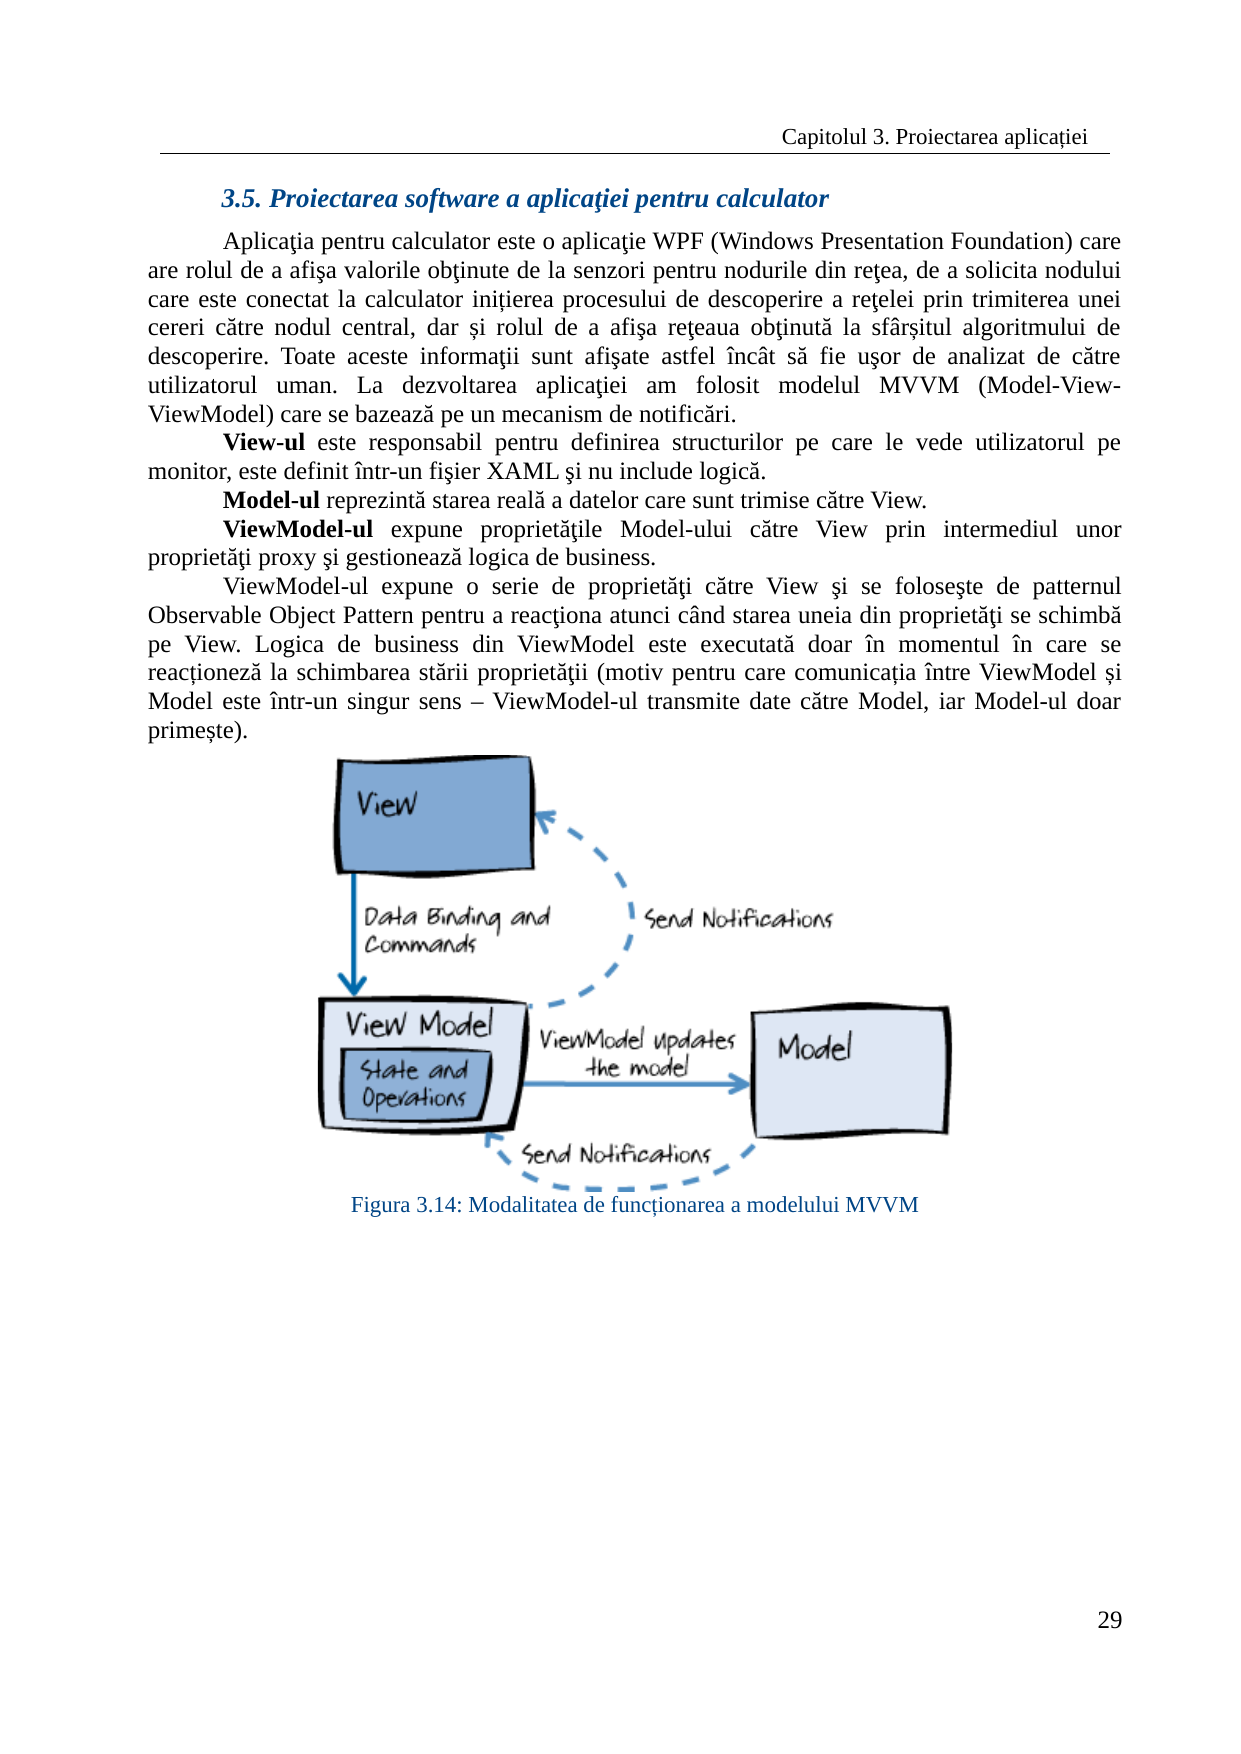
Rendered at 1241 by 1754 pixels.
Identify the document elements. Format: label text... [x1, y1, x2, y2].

picture [317, 755, 953, 1192]
subtitle Proiectarea software a aplicaţiei pentru calculator [221, 183, 1122, 214]
text Aplicaţia pentru calculator este o aplicaţie WPF (Windows Presentation Foundation) care are rolul de a afişa valorile obţinute de la senzori pentru nodurile din reţea, de a solicita nodului care este conectat la calculator inițierea procesului de descoperire a reţelei prin trimiterea unei cereri către nodul central, dar și rolul de a afişa reţeaua obţinută la sfârșitul algoritmului de descoperire. Toate aceste informaţii sunt afişate astfel încât să fie uşor de analizat de către utilizatorul uman. La dezvoltarea aplicaţiei am folosit modelul MVVM (Model-View-ViewModel) care se bazează pe un mecanism de notificări. [148, 226, 1122, 427]
text View-ul este responsabil pentru definirea structurilor pe care le vede utilizatorul pe monitor, este definit într-un fişier XAML şi nu include logică. [148, 427, 1122, 485]
text ViewModel-ul expune proprietăţile Model-ului către View prin intermediul unor proprietăţi proxy şi gestionează logica de business. [148, 514, 1122, 571]
text ViewModel-ul expune o serie de proprietăţi către View şi se foloseşte de patternul Observable Object Pattern pentru a reacţiona atunci când starea uneia din proprietăţi se schimbă pe View. Logica de business din ViewModel este executată doar în momentul în care se reacționeză la schimbarea stării proprietăţii (motiv pentru care comunicația între ViewModel și Model este într-un singur sens – ViewModel-ul transmite date către Model, iar Model-ul doar primește). [148, 571, 1122, 744]
text Figura 3.14: Modalitatea de funcționarea a modelului MVVM [318, 1192, 952, 1218]
text Model-ul reprezintă starea reală a datelor care sunt trimise către View. [148, 485, 1122, 514]
